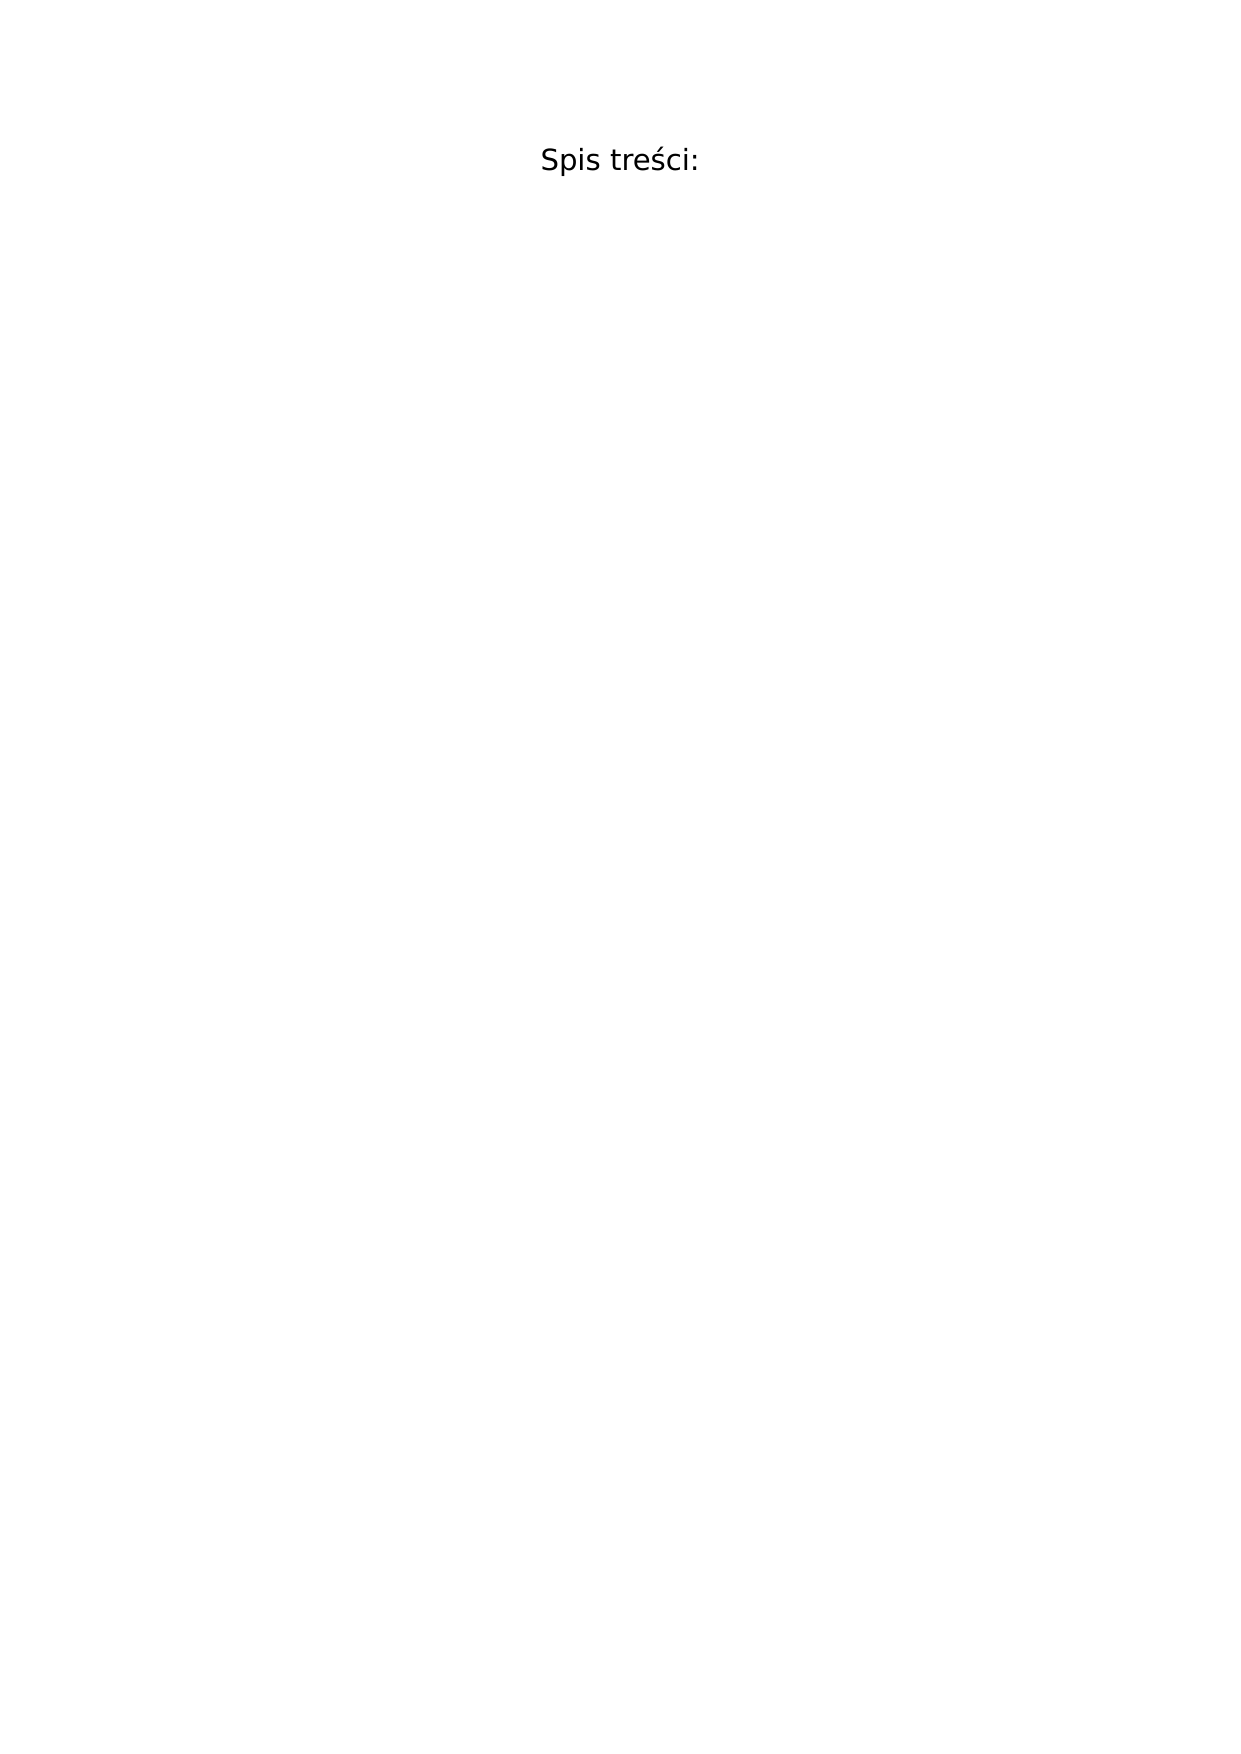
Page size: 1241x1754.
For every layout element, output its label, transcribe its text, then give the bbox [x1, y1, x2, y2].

text Spis treści: [118, 143, 1122, 177]
